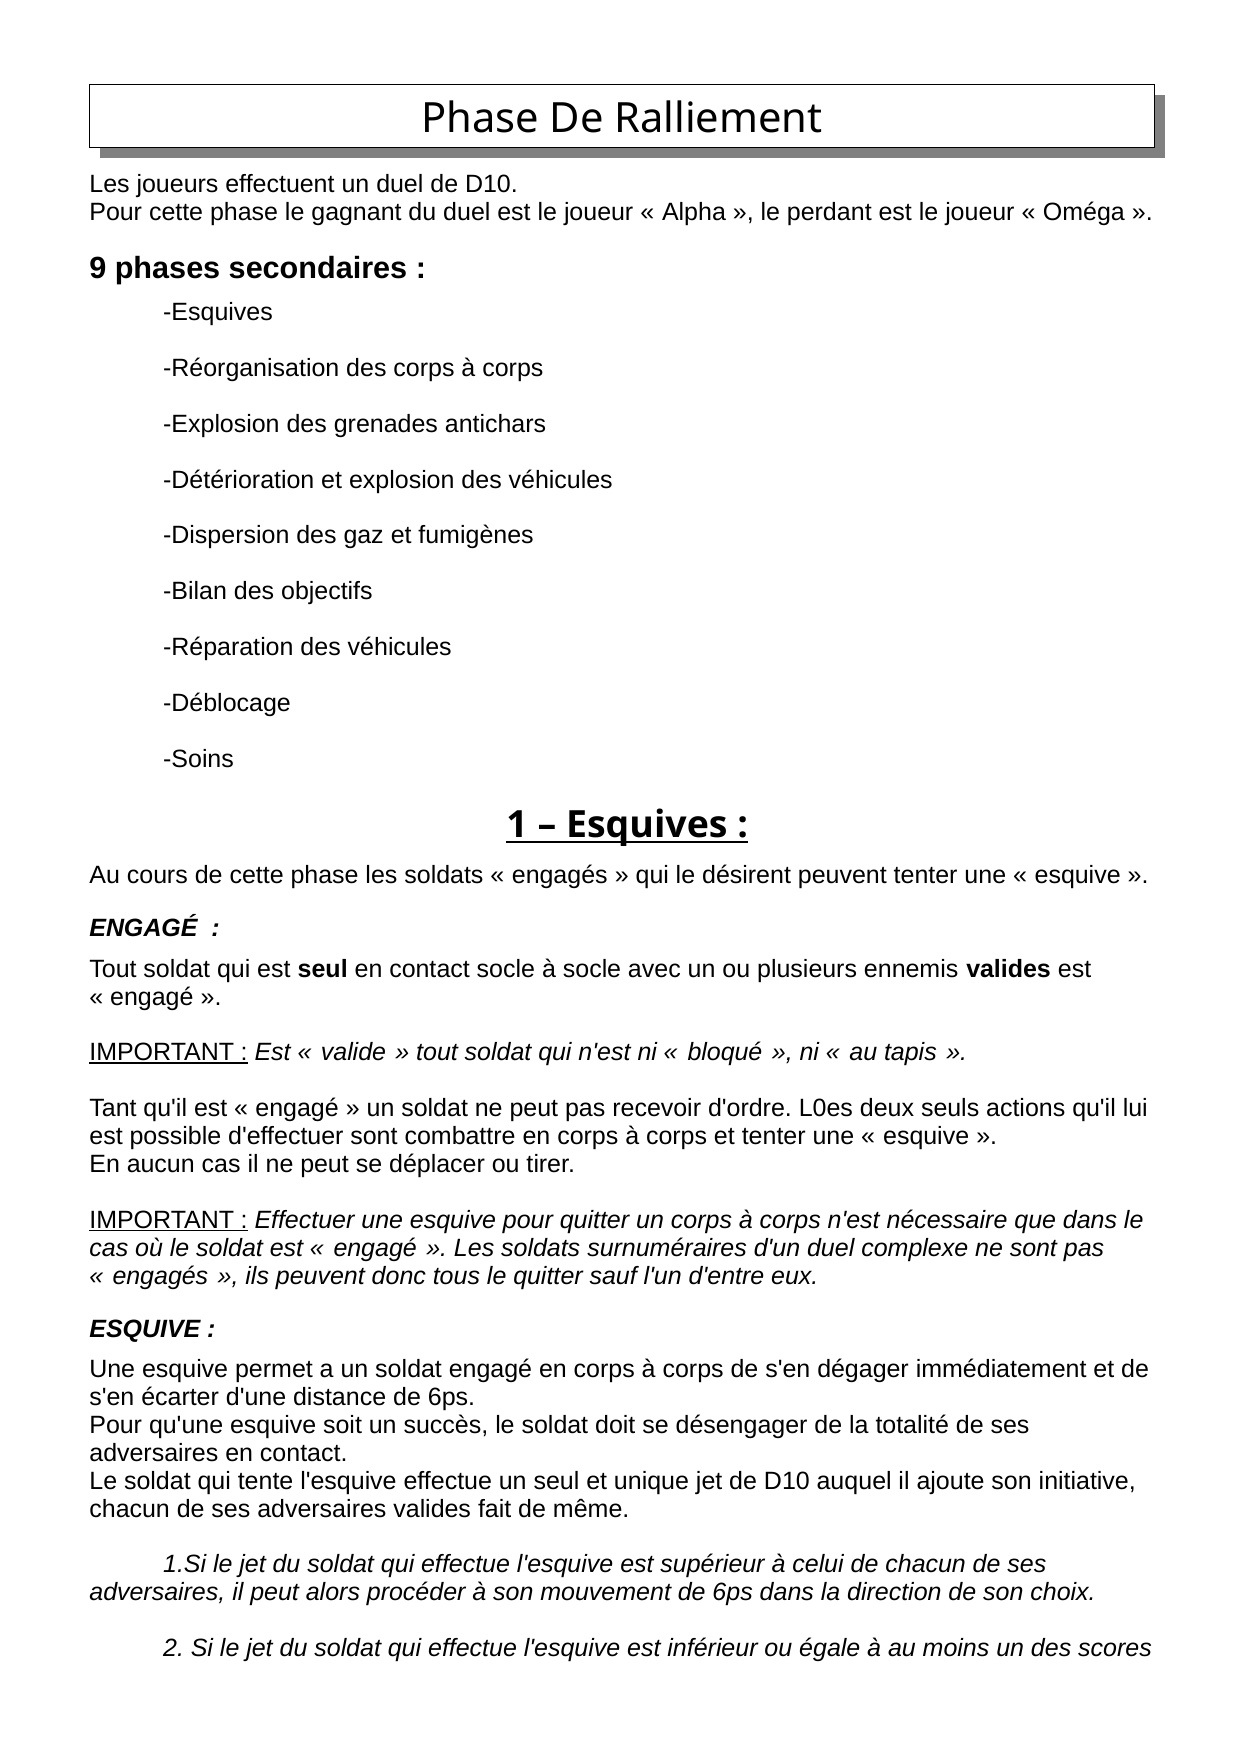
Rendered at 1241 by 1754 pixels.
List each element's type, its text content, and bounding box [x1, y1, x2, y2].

subtitle -Soins [89, 744, 1165, 772]
subtitle -Réparation des véhicules [89, 633, 1165, 661]
subtitle 9 phases secondaires : [89, 251, 1165, 285]
subtitle 1 – Esquives : [89, 797, 1165, 848]
subtitle 1.Si le jet du soldat qui effectue l'esquive est supérieur à celui de chacun de ses adversaires, il peut alors procéder à son mouvement de 6ps dans la direction de son choix. [89, 1550, 1165, 1606]
subtitle Tant qu'il est « engagé » un soldat ne peut pas recevoir d'ordre. L0es deux seuls actions qu'il lui est possible d'effectuer sont combattre en corps à corps et tenter une « esquive ». [89, 1094, 1165, 1150]
subtitle -Explosion des grenades antichars [89, 409, 1165, 437]
subtitle Pour cette phase le gagnant du duel est le joueur « Alpha », le perdant est le joueur « Oméga ». [89, 198, 1165, 226]
subtitle Les joueurs effectuent un duel de D10. [89, 170, 1165, 198]
subtitle Phase de ralliement [90, 85, 1154, 147]
subtitle Une esquive permet a un soldat engagé en corps à corps de s'en dégager immédiatement et de s'en écarter d'une distance de 6ps. [89, 1355, 1165, 1411]
subtitle Esquive : [89, 1314, 1165, 1342]
subtitle -Réorganisation des corps à corps [89, 354, 1165, 382]
subtitle 2. Si le jet du soldat qui effectue l'esquive est inférieur ou égale à au moins un des scores [89, 1634, 1165, 1662]
subtitle Au cours de cette phase les soldats « engagés » qui le désirent peuvent tenter une « esquive ». [89, 861, 1165, 889]
subtitle Tout soldat qui est seul en contact socle à socle avec un ou plusieurs ennemis valides est « engagé ». [89, 954, 1165, 1010]
subtitle Pour qu'une esquive soit un succès, le soldat doit se désengager de la totalité de ses adversaires en contact. [89, 1411, 1165, 1466]
subtitle -Détérioration et explosion des véhicules [89, 465, 1165, 493]
subtitle -Dispersion des gaz et fumigènes [89, 521, 1165, 549]
subtitle -Déblocage [89, 689, 1165, 717]
subtitle Le soldat qui tente l'esquive effectue un seul et unique jet de D10 auquel il ajoute son initiative, chacun de ses adversaires valides fait de même. [89, 1466, 1165, 1522]
subtitle En aucun cas il ne peut se déplacer ou tirer. [89, 1150, 1165, 1178]
subtitle -Bilan des objectifs [89, 577, 1165, 605]
subtitle IMPORTANT : Effectuer une esquive pour quitter un corps à corps n'est nécessaire que dans le cas où le soldat est « engagé ». Les soldats surnuméraires d'un duel complexe ne sont pas « engagés », ils peuvent donc tous le quitter sauf l'un d'entre eux. [89, 1206, 1165, 1289]
subtitle IMPORTANT : Est « valide » tout soldat qui n'est ni « bloqué », ni « au tapis ». [89, 1038, 1165, 1066]
text Engagé : [89, 914, 1165, 942]
subtitle -Esquives [89, 298, 1165, 326]
